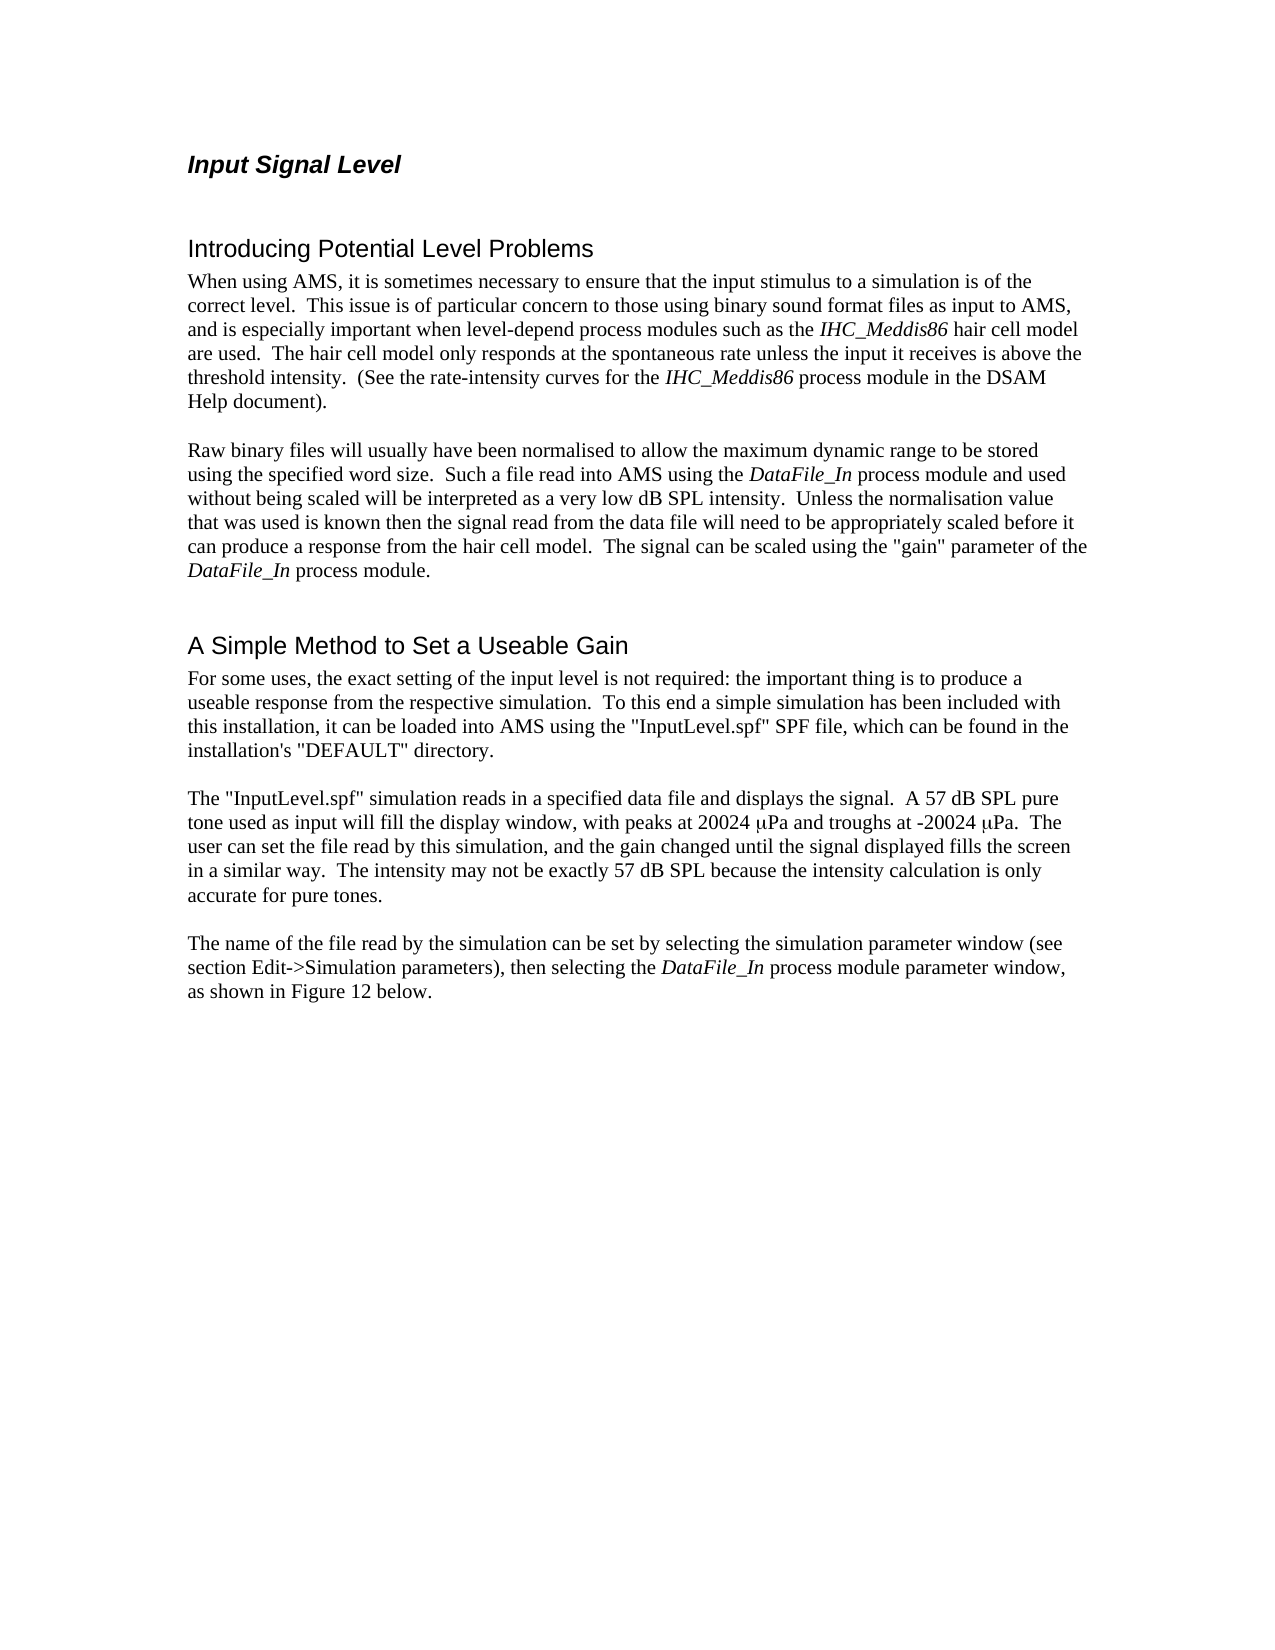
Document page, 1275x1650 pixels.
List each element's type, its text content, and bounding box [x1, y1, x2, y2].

text Raw binary files will usually have been normalised to allow the maximum dynamic range to be stored using the specified word size. Such a file read into AMS using the DataFile_In process module and used without being scaled will be interpreted as a very low dB SPL intensity. Unless the normalisation value that was used is known then the signal read from the data file will need to be appropriately scaled before it can produce a response from the hair cell model. The signal can be scaled using the "gain" parameter of the DataFile_In process module. [187, 437, 1088, 582]
subtitle Introducing Potential Level Problems [187, 234, 1088, 263]
text For some uses, the exact setting of the input level is not required: the important thing is to produce a useable response from the respective simulation. To this end a simple simulation has been included with this installation, it can be loaded into AMS using the "InputLevel.spf" SPF file, which can be found in the installation's "DEFAULT" directory. [187, 666, 1088, 762]
subtitle A Simple Method to Set a Useable Gain [187, 631, 1088, 660]
text The name of the file read by the simulation can be set by selecting the simulation parameter window (see section Edit->Simulation parameters), then selecting the DataFile_In process module parameter window, as shown in Figure 12 below. [187, 931, 1088, 1003]
text The "InputLevel.spf" simulation reads in a specified data file and displays the signal. A 57 dB SPL pure tone used as input will fill the display window, with peaks at 20024 Pa and troughs at -20024 Pa. The user can set the file read by this simulation, and the gain changed until the signal displayed fills the screen in a similar way. The intensity may not be exactly 57 dB SPL because the intensity calculation is only accurate for pure tones. [187, 786, 1088, 907]
text When using AMS, it is sometimes necessary to ensure that the input stimulus to a simulation is of the correct level. This issue is of particular concern to those using binary sound format files as input to AMS, and is especially important when level-depend process modules such as the IHC_Meddis86 hair cell model are used. The hair cell model only responds at the spontaneous rate unless the input it receives is above the threshold intensity. (See the rate-intensity curves for the IHC_Meddis86 process module in the DSAM Help document). [187, 269, 1088, 413]
subtitle Input Signal Level [187, 150, 1088, 179]
